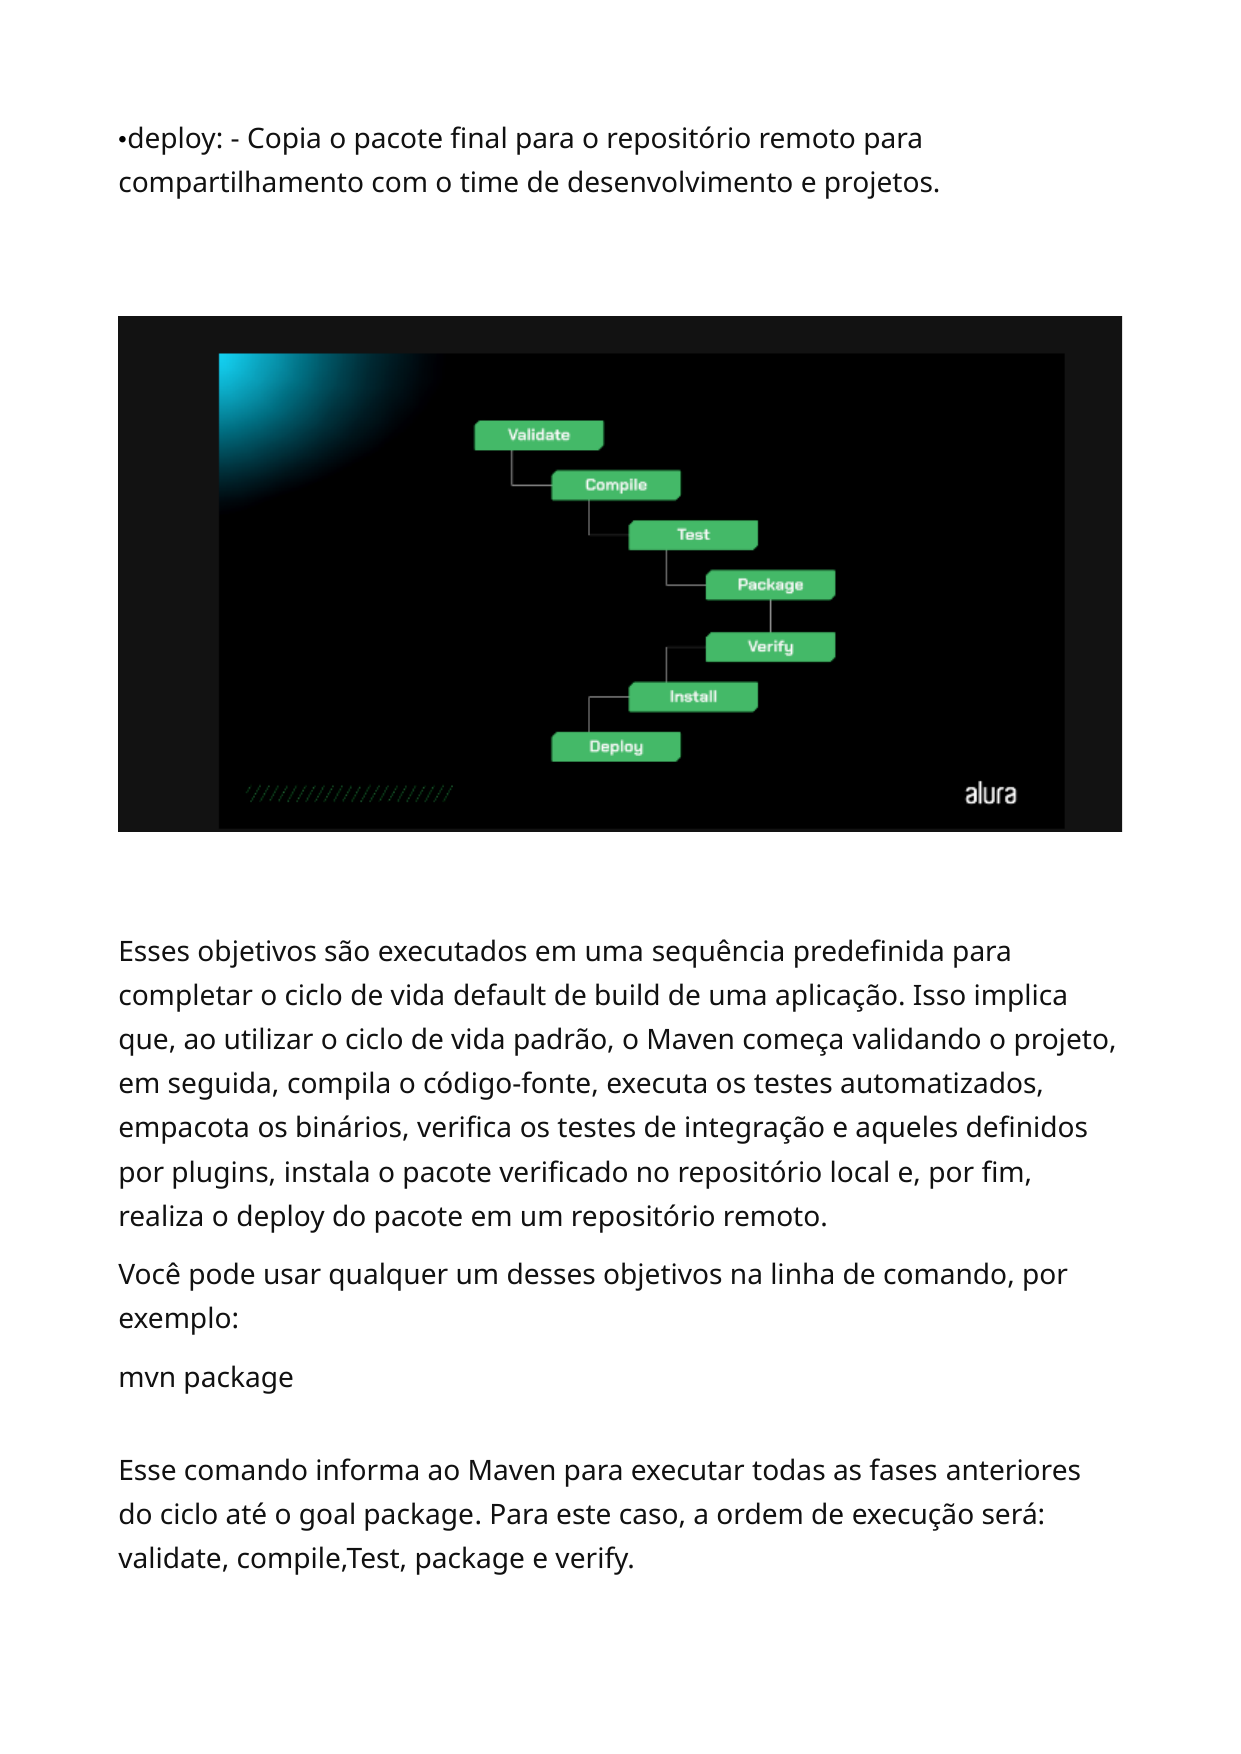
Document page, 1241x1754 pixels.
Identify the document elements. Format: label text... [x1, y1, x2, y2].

text Você pode usar qualquer um desses objetivos na linha de comando, por exemplo: [118, 1254, 1122, 1337]
text mvn package [118, 1357, 1122, 1396]
text Esse comando informa ao Maven para executar todas as fases anteriores do ciclo até o goal package. Para este caso, a ordem de execução será: validate, compile,Test, package e verify. [118, 1416, 1122, 1577]
list deploy: - Copia o pacote final para o repositório remoto para compartilhamento com o time de desenvolvimento e projetos. [118, 118, 1122, 201]
picture [118, 316, 1123, 832]
text Esses objetivos são executados em uma sequência predefinida para completar o ciclo de vida default de build de uma aplicação. Isso implica que, ao utilizar o ciclo de vida padrão, o Maven começa validando o projeto, em seguida, compila o código-fonte, executa os testes automatizados, empacota os binários, verifica os testes de integração e aqueles definidos por plugins, instala o pacote verificado no repositório local e, por fim, realiza o deploy do pacote em um repositório remoto. [118, 932, 1122, 1234]
